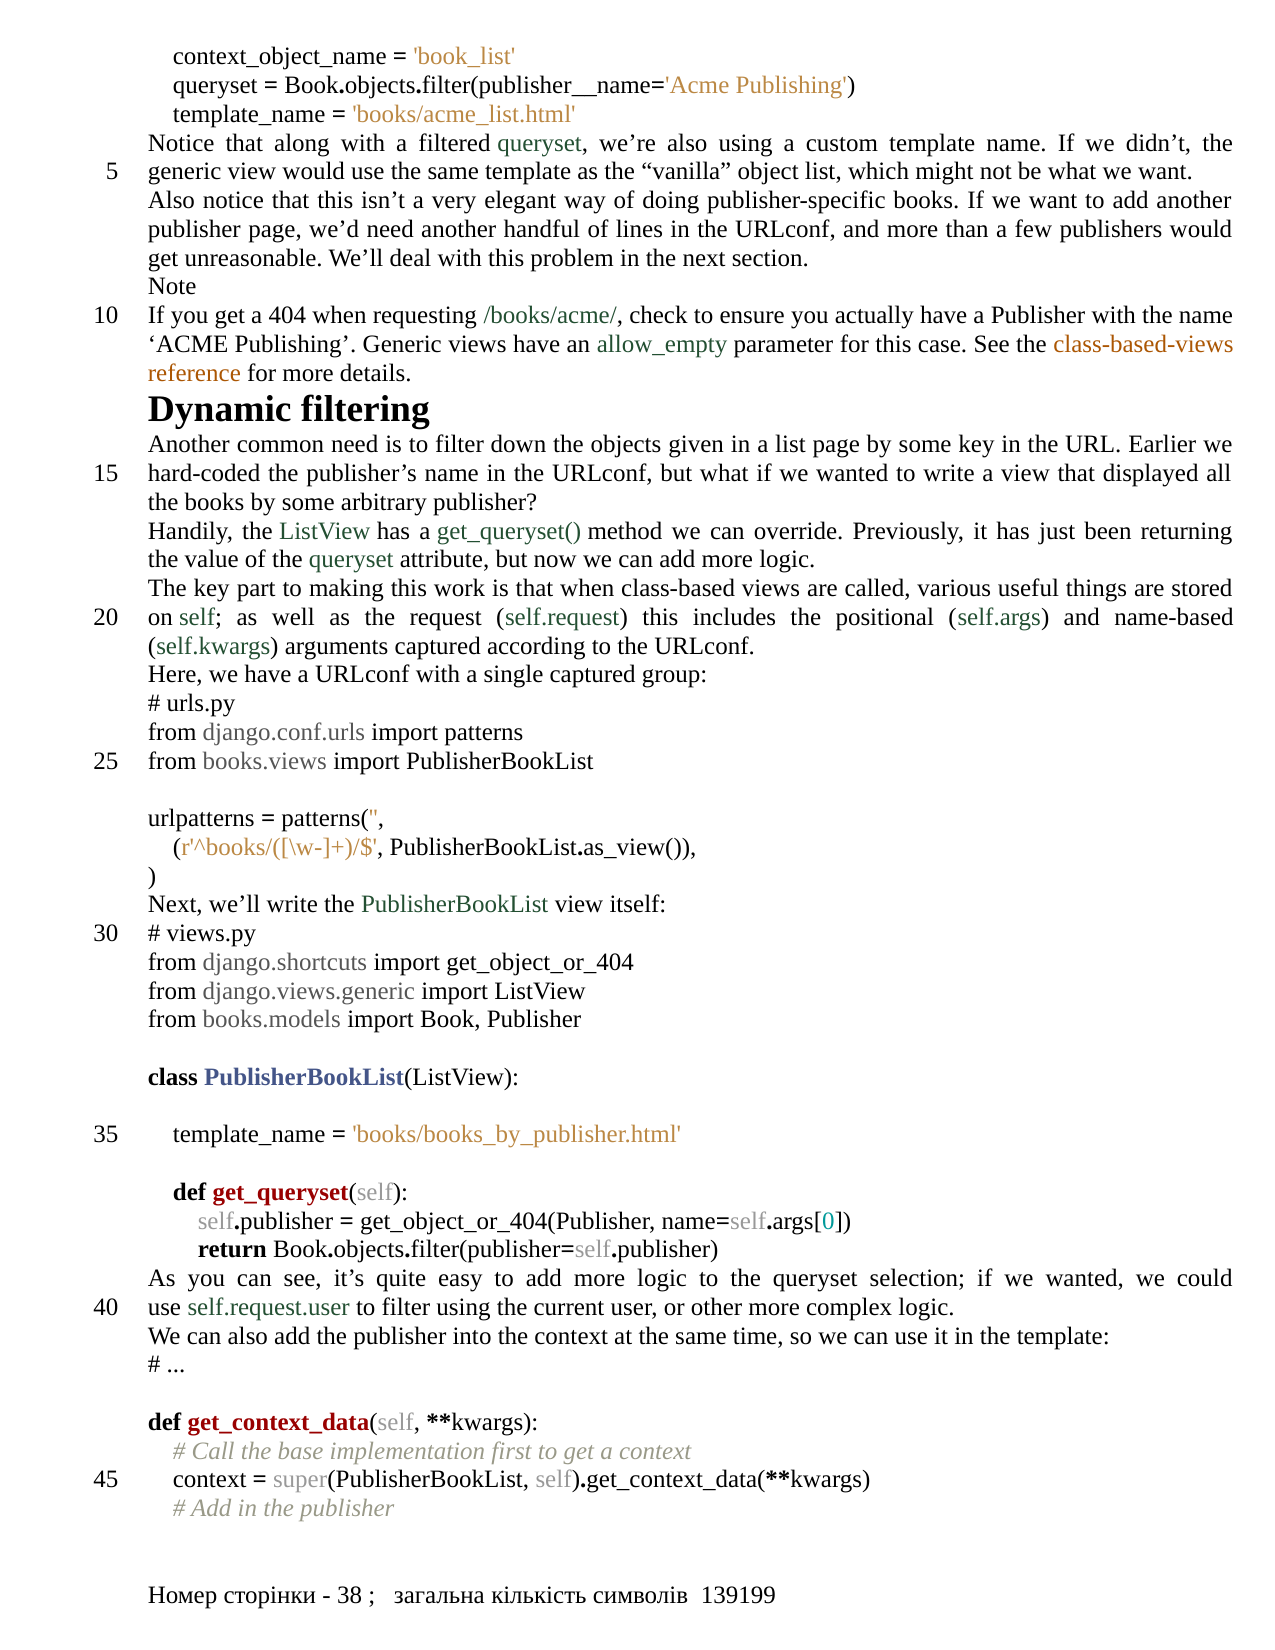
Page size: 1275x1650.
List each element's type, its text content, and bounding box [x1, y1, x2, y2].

text (r'^books/([\w-]+)/$', PublisherBookList.as_view()), [148, 832, 1234, 861]
text from django.shortcuts import get_object_or_404 [148, 947, 1234, 976]
text context_object_name = 'book_list' [148, 41, 1234, 70]
text Note [148, 271, 1234, 300]
text from django.conf.urls import patterns [148, 717, 1234, 746]
text Also notice that this isn’t a very elegant way of doing publisher-specific books. If we want to add another publisher page, we’d need another handful of lines in the URLconf, and more than a few publishers would get unreasonable. We’ll deal with this problem in the next section. [148, 185, 1234, 271]
text from books.models import Book, Publisher [148, 1004, 1234, 1033]
text As you can see, it’s quite easy to add more logic to the queryset selection; if we wanted, we could use self.request.user to filter using the current user, or other more complex logic. [148, 1263, 1234, 1321]
text urlpatterns = patterns('', [148, 803, 1234, 832]
text # Call the base implementation first to get a context [148, 1436, 1234, 1464]
text context = super(PublisherBookList, self).get_context_data(**kwargs) [148, 1464, 1234, 1493]
text queryset = Book.objects.filter(publisher__name='Acme Publishing') [148, 70, 1234, 99]
text Another common need is to filter down the objects given in a list page by some key in the URL. Earlier we hard-coded the publisher’s name in the URLconf, but what if we wanted to write a view that displayed all the books by some arbitrary publisher? [148, 429, 1234, 516]
text The key part to making this work is that when class-based views are called, various useful things are stored on self; as well as the request (self.request) this includes the positional (self.args) and name-based (self.kwargs) arguments captured according to the URLconf. [148, 573, 1234, 659]
text We can also add the publisher into the context at the same time, so we can use it in the template: [148, 1321, 1234, 1349]
text Here, we have a URLconf with a single captured group: [148, 659, 1234, 688]
text If you get a 404 when requesting /books/acme/, check to ensure you actually have a Publisher with the name ‘ACME Publishing’. Generic views have an allow_empty parameter for this case. See the class-based-views reference for more details. [148, 300, 1234, 386]
text Notice that along with a filtered queryset, we’re also using a custom template name. If we didn’t, the generic view would use the same template as the “vanilla” object list, which might not be what we want. [148, 128, 1234, 185]
text # urls.py [148, 688, 1234, 717]
text self.publisher = get_object_or_404(Publisher, name=self.args[0]) [148, 1206, 1234, 1234]
text from django.views.generic import ListView [148, 976, 1234, 1004]
text template_name = 'books/acme_list.html' [148, 99, 1234, 128]
text # Add in the publisher [148, 1493, 1234, 1522]
text ) [148, 861, 1234, 889]
text class PublisherBookList(ListView): [148, 1062, 1234, 1091]
text # views.py [148, 918, 1234, 947]
text Next, we’ll write the PublisherBookList view itself: [148, 889, 1234, 918]
subtitle Dynamic filtering [148, 386, 1234, 429]
text template_name = 'books/books_by_publisher.html' [148, 1119, 1234, 1148]
text # ... [148, 1349, 1234, 1378]
text return Book.objects.filter(publisher=self.publisher) [148, 1234, 1234, 1263]
text def get_context_data(self, **kwargs): [148, 1407, 1234, 1436]
text from books.views import PublisherBookList [148, 746, 1234, 774]
text Handily, the ListView has a get_queryset() method we can override. Previously, it has just been returning the value of the queryset attribute, but now we can add more logic. [148, 516, 1234, 573]
text def get_queryset(self): [148, 1177, 1234, 1206]
